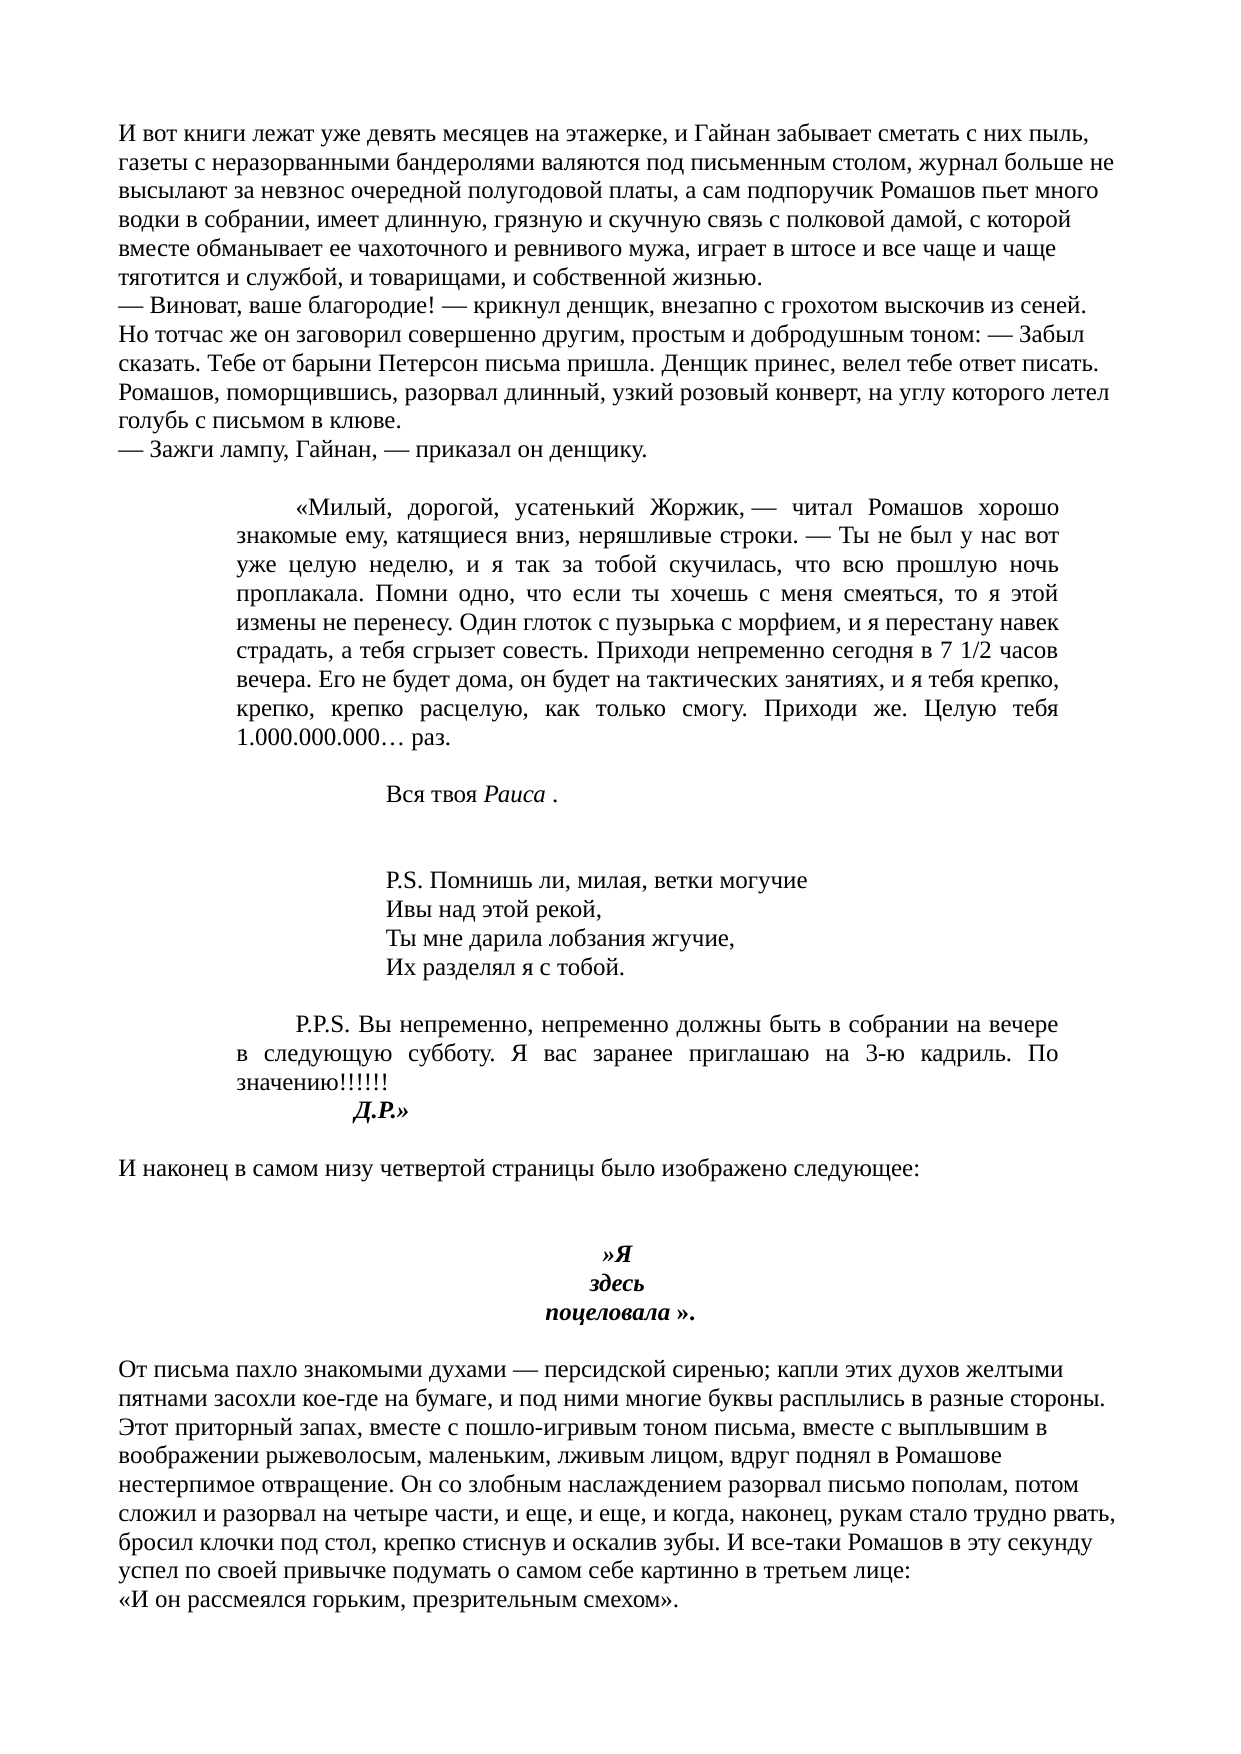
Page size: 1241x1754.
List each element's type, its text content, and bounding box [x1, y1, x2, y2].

text P.S. Помнишь ли, милая, ветки могучие [326, 866, 1059, 894]
subtitle поцеловала ». [118, 1297, 1122, 1326]
text Ромашов, поморщившись, разорвал длинный, узкий розовый конверт, на углу которого летел голубь с письмом в клюве. [118, 377, 1122, 434]
text И наконец в самом низу четвертой страницы было изображено следующее: [118, 1153, 1122, 1182]
text От письма пахло знакомыми духами — персидской сиренью; капли этих духов желтыми пятнами засохли кое-где на бумаге, и под ними многие буквы расплылись в разные стороны. Этот приторный запах, вместе с пошло-игривым тоном письма, вместе с выплывшим в воображении рыжеволосым, маленьким, лживым лицом, вдруг поднял в Ромашове нестерпимое отвращение. Он со злобным наслаждением разорвал письмо пополам, потом сложил и разорвал на четыре части, и еще, и еще, и когда, наконец, рукам стало трудно рвать, бросил клочки под стол, крепко стиснув и оскалив зубы. И все-таки Ромашов в эту секунду успел по своей привычке подумать о самом себе картинно в третьем лице: [118, 1354, 1122, 1584]
text Вся твоя Раиса . [326, 779, 1059, 808]
subtitle здесь [118, 1268, 1122, 1297]
text P.P.S. Вы непременно, непременно должны быть в собрании на вечере в следующую субботу. Я вас заранее приглашаю на 3-ю кадриль. По значению!!!!!! [236, 1009, 1059, 1096]
text Д.Р.» [295, 1096, 1059, 1124]
text И вот книги лежат уже девять месяцев на этажерке, и Гайнан забывает сметать с них пыль, газеты с неразорванными бандеролями валяются под письменным столом, журнал больше не высылают за невзнос очередной полугодовой платы, а сам подпоручик Ромашов пьет много водки в собрании, имеет длинную, грязную и скучную связь с полковой дамой, с которой вместе обманывает ее чахоточного и ревнивого мужа, играет в штосе и все чаще и чаще тяготится и службой, и товарищами, и собственной жизнью. [118, 118, 1122, 291]
text Ты мне дарила лобзания жгучие, [326, 923, 1059, 952]
text — Зажги лампу, Гайнан, — приказал он денщику. [118, 434, 1122, 463]
subtitle »Я [118, 1239, 1122, 1268]
text Ивы над этой рекой, [326, 894, 1059, 923]
text Их разделял я с тобой. [326, 952, 1059, 981]
text «Милый, дорогой, усатенький Жоржик, — читал Ромашов хорошо знакомые ему, катящиеся вниз, неряшливые строки. — Ты не был у нас вот уже целую неделю, и я так за тобой скучилась, что всю прошлую ночь проплакала. Помни одно, что если ты хочешь с меня смеяться, то я этой измены не перенесу. Один глоток с пузырька с морфием, и я перестану навек страдать, а тебя сгрызет совесть. Приходи непременно сегодня в 7 1/2 часов вечера. Его не будет дома, он будет на тактических занятиях, и я тебя крепко, крепко, крепко расцелую, как только смогу. Приходи же. Целую тебя 1.000.000.000… раз. [236, 492, 1059, 751]
text «И он рассмеялся горьким, презрительным смехом». [118, 1584, 1122, 1613]
text — Виноват, ваше благородие! — крикнул денщик, внезапно с грохотом выскочив из сеней. Но тотчас же он заговорил совершенно другим, простым и добродушным тоном: — Забыл сказать. Тебе от барыни Петерсон письма пришла. Денщик принес, велел тебе ответ писать. [118, 291, 1122, 377]
